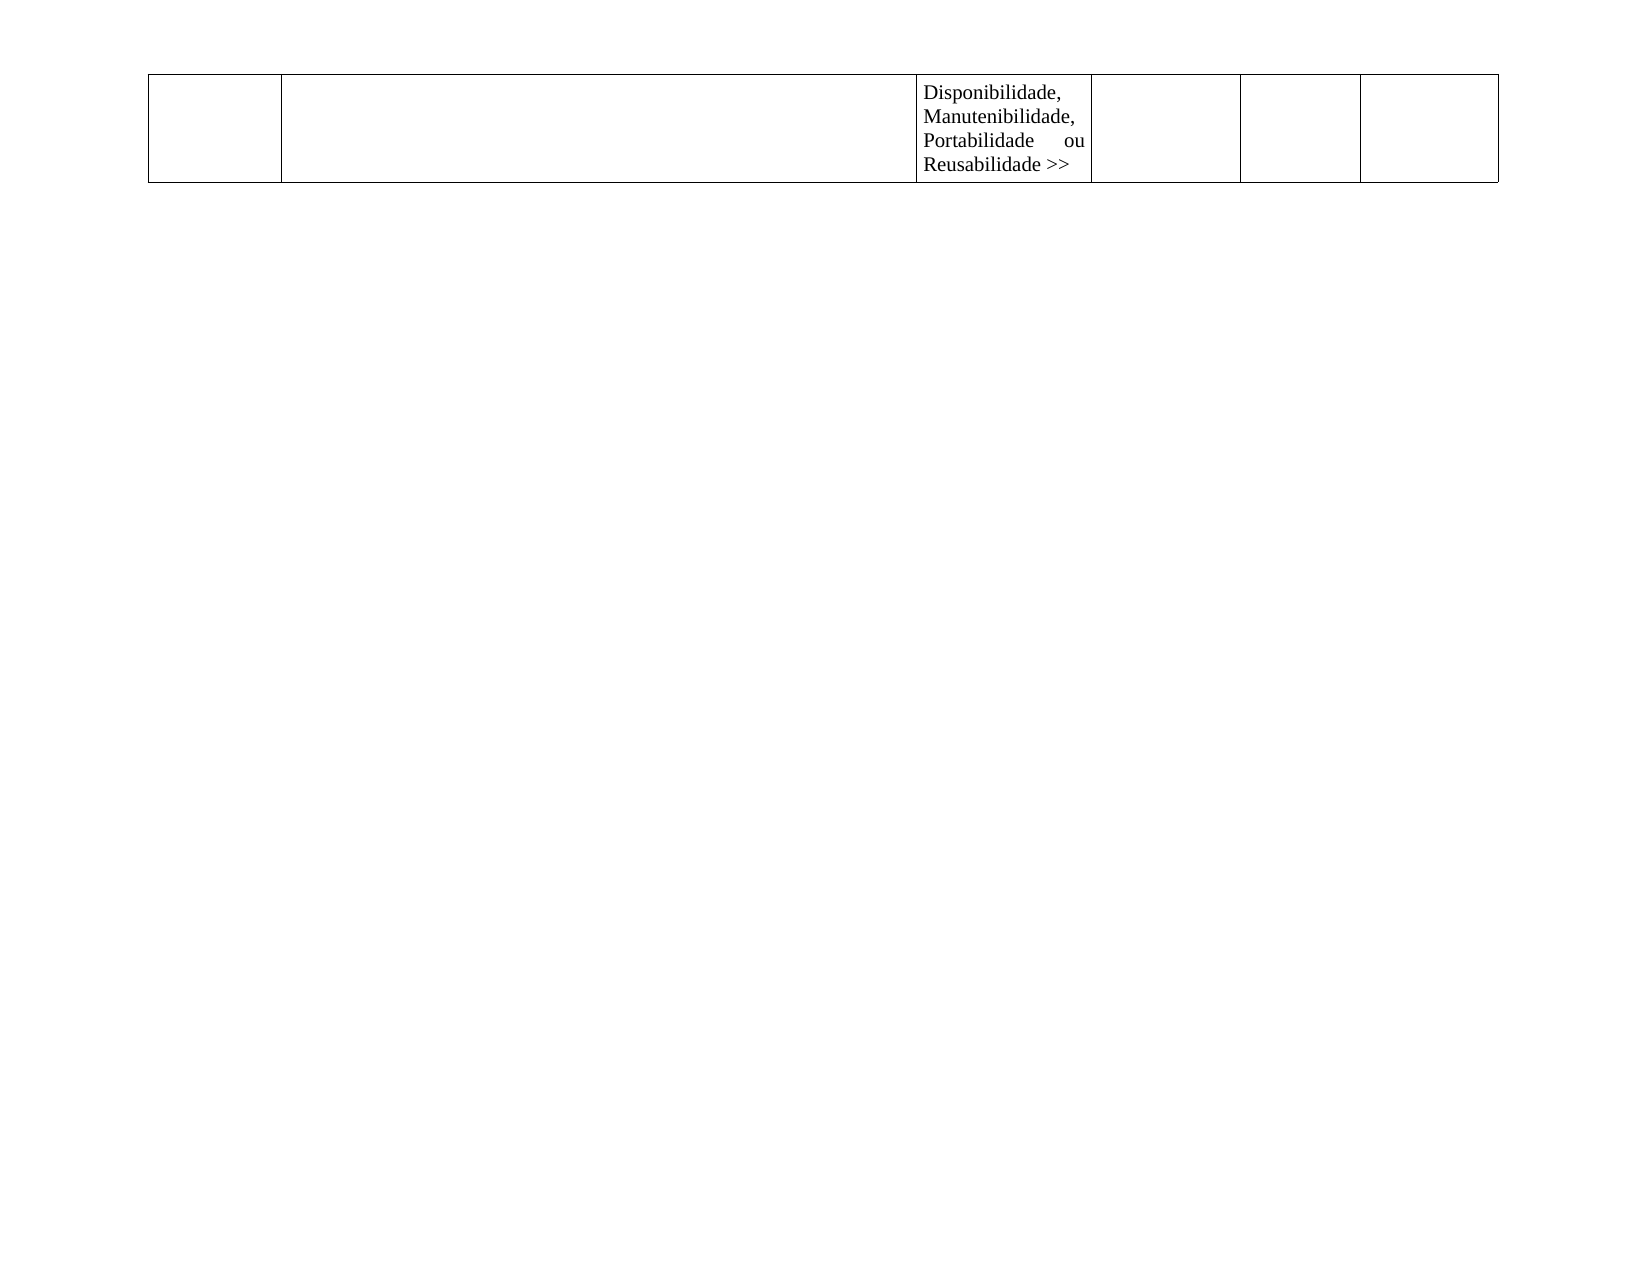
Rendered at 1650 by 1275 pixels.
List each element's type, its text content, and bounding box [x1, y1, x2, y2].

table_cell [1241, 75, 1360, 182]
table_cell [282, 75, 916, 182]
table_cell [1361, 75, 1498, 182]
table_cell Disponibilidade, Manutenibilidade, Portabilidade ou Reusabilidade >> [917, 75, 1091, 182]
table_cell [1092, 75, 1240, 182]
table_cell [149, 75, 281, 182]
